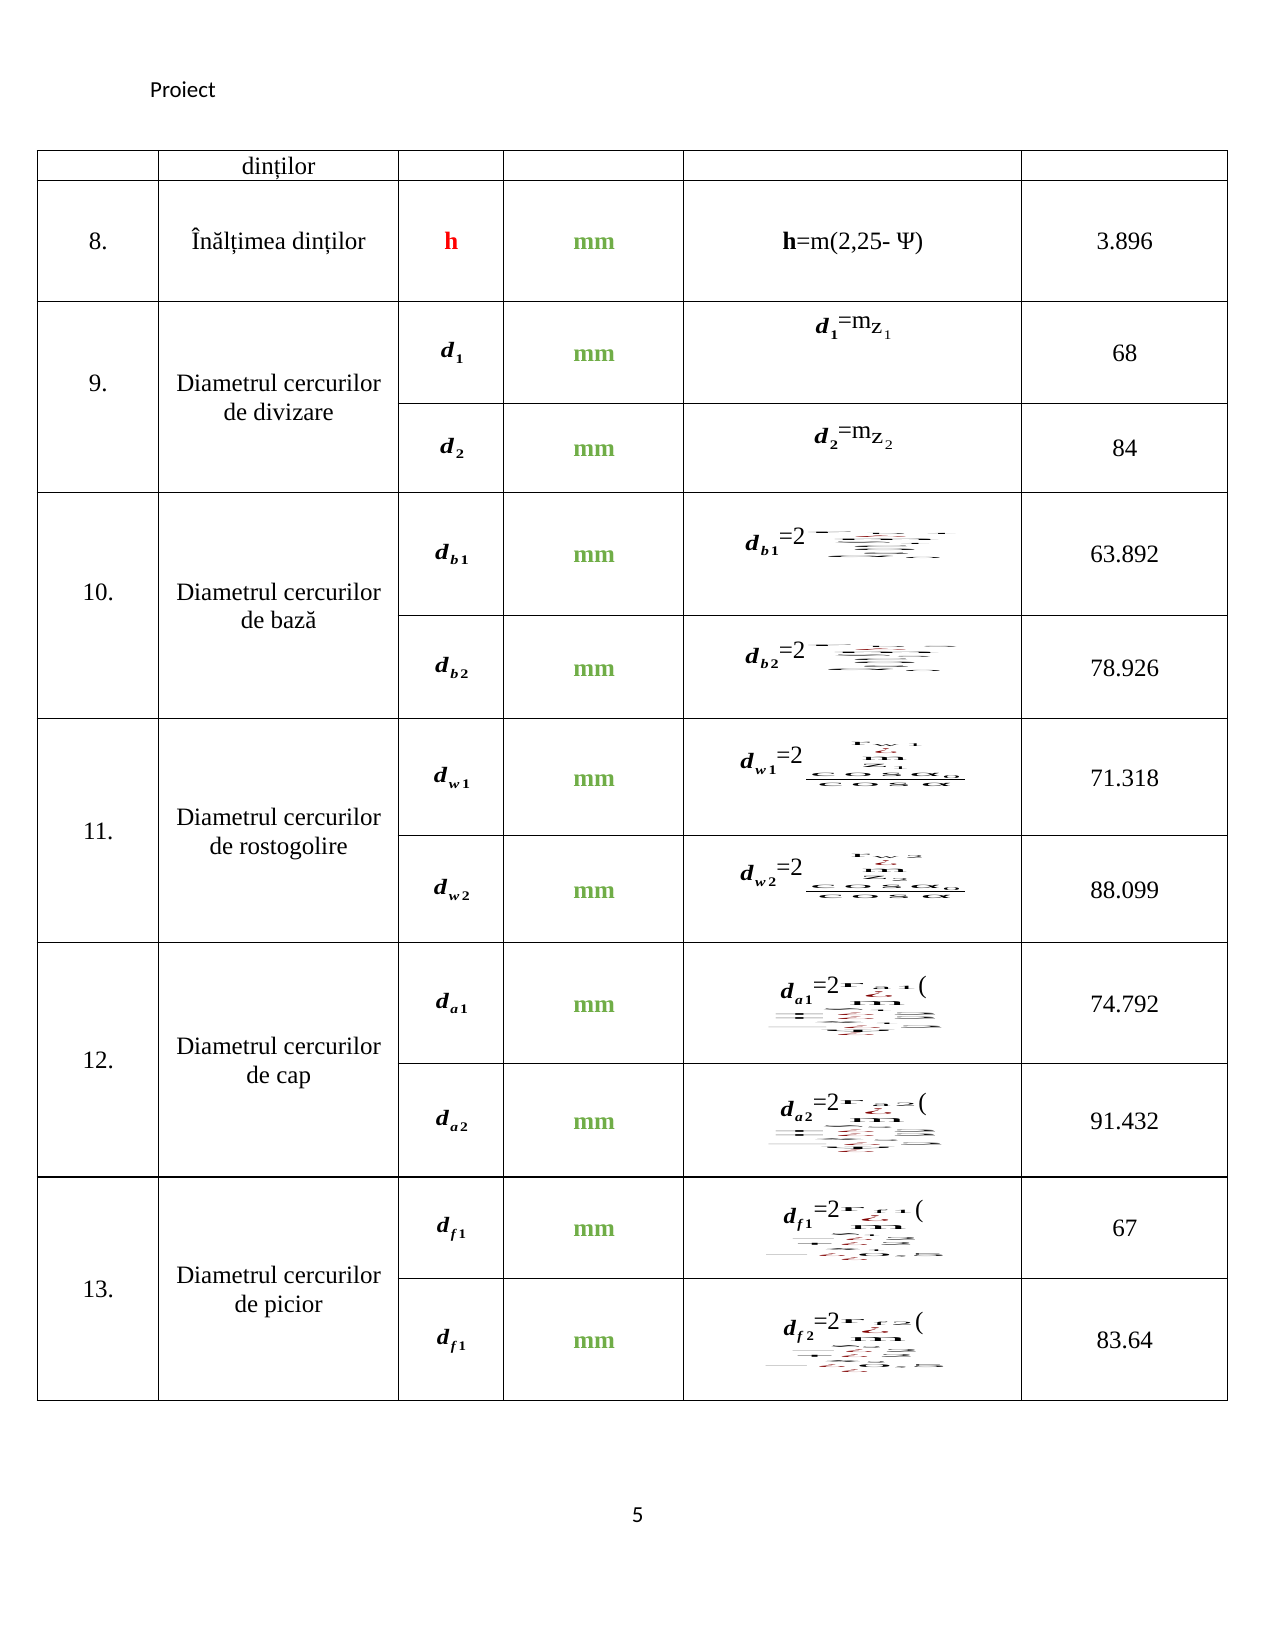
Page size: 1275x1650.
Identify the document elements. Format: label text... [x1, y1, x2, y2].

table_cell mm [504, 302, 683, 403]
table_cell 8. [38, 181, 158, 301]
table_cell =m [684, 302, 1021, 403]
table_cell 3.896 [1022, 181, 1227, 301]
table_cell =2( [684, 1279, 1021, 1400]
table_cell [399, 493, 503, 615]
table_cell mm [504, 1279, 683, 1400]
table_cell =2( [684, 943, 1021, 1063]
table_cell mm [504, 181, 683, 301]
table_cell Diametrul cercurilor de cap [159, 943, 398, 1176]
table_cell 68 [1022, 302, 1227, 403]
table_cell [1022, 151, 1227, 180]
table_cell 10. [38, 493, 158, 718]
table_cell [399, 151, 503, 180]
table_cell [38, 151, 158, 180]
table_cell h [399, 181, 503, 301]
table_cell mm [504, 1064, 683, 1176]
table_cell 12. [38, 943, 158, 1176]
table_cell [399, 404, 503, 492]
table_cell mm [504, 493, 683, 615]
table_cell [684, 151, 1021, 180]
table_cell mm [504, 404, 683, 492]
table_cell =2 [684, 719, 1021, 835]
table_cell [399, 1279, 503, 1400]
table_cell - [504, 151, 683, 180]
table_cell Diametrul cercurilor de bază [159, 493, 398, 718]
table_cell =2 [684, 493, 1021, 615]
table_cell [399, 719, 503, 835]
table_cell =2( [684, 1064, 1021, 1176]
table_cell [399, 1178, 503, 1277]
table_cell h=m(2,25- Ψ) [684, 181, 1021, 301]
table_cell mm [504, 1178, 683, 1277]
table_cell [399, 616, 503, 718]
table_cell =m [684, 404, 1021, 492]
table_cell Diametrul cercurilor de picior [159, 1178, 398, 1400]
table_cell [399, 943, 503, 1063]
table_cell 91.432 [1022, 1064, 1227, 1176]
table_cell =2( [684, 1178, 1021, 1277]
table_cell 9. [38, 302, 158, 492]
table_cell [399, 836, 503, 942]
table_cell mm [504, 943, 683, 1063]
table_cell [399, 1064, 503, 1176]
table_cell mm [504, 719, 683, 835]
table_cell mm [504, 616, 683, 718]
table_cell Diametrul cercurilor de divizare [159, 302, 398, 492]
table_cell 63.892 [1022, 493, 1227, 615]
table_cell 78.926 [1022, 616, 1227, 718]
table_cell mm [504, 836, 683, 942]
table_cell 71.318 [1022, 719, 1227, 835]
table_cell [399, 302, 503, 403]
table_cell 67 [1022, 1178, 1227, 1277]
table_cell 83.64 [1022, 1279, 1227, 1400]
table_cell 74.792 [1022, 943, 1227, 1063]
table_cell 88.099 [1022, 836, 1227, 942]
table_cell Diametrul cercurilor de rostogolire [159, 719, 398, 942]
table_cell =2 [684, 616, 1021, 718]
table_cell 84 [1022, 404, 1227, 492]
table_cell =2 [684, 836, 1021, 942]
table_cell Înălțimea dinților [159, 181, 398, 301]
table_cell 13. [38, 1178, 158, 1400]
table_cell dinților [159, 151, 398, 180]
table_cell 11. [38, 719, 158, 942]
